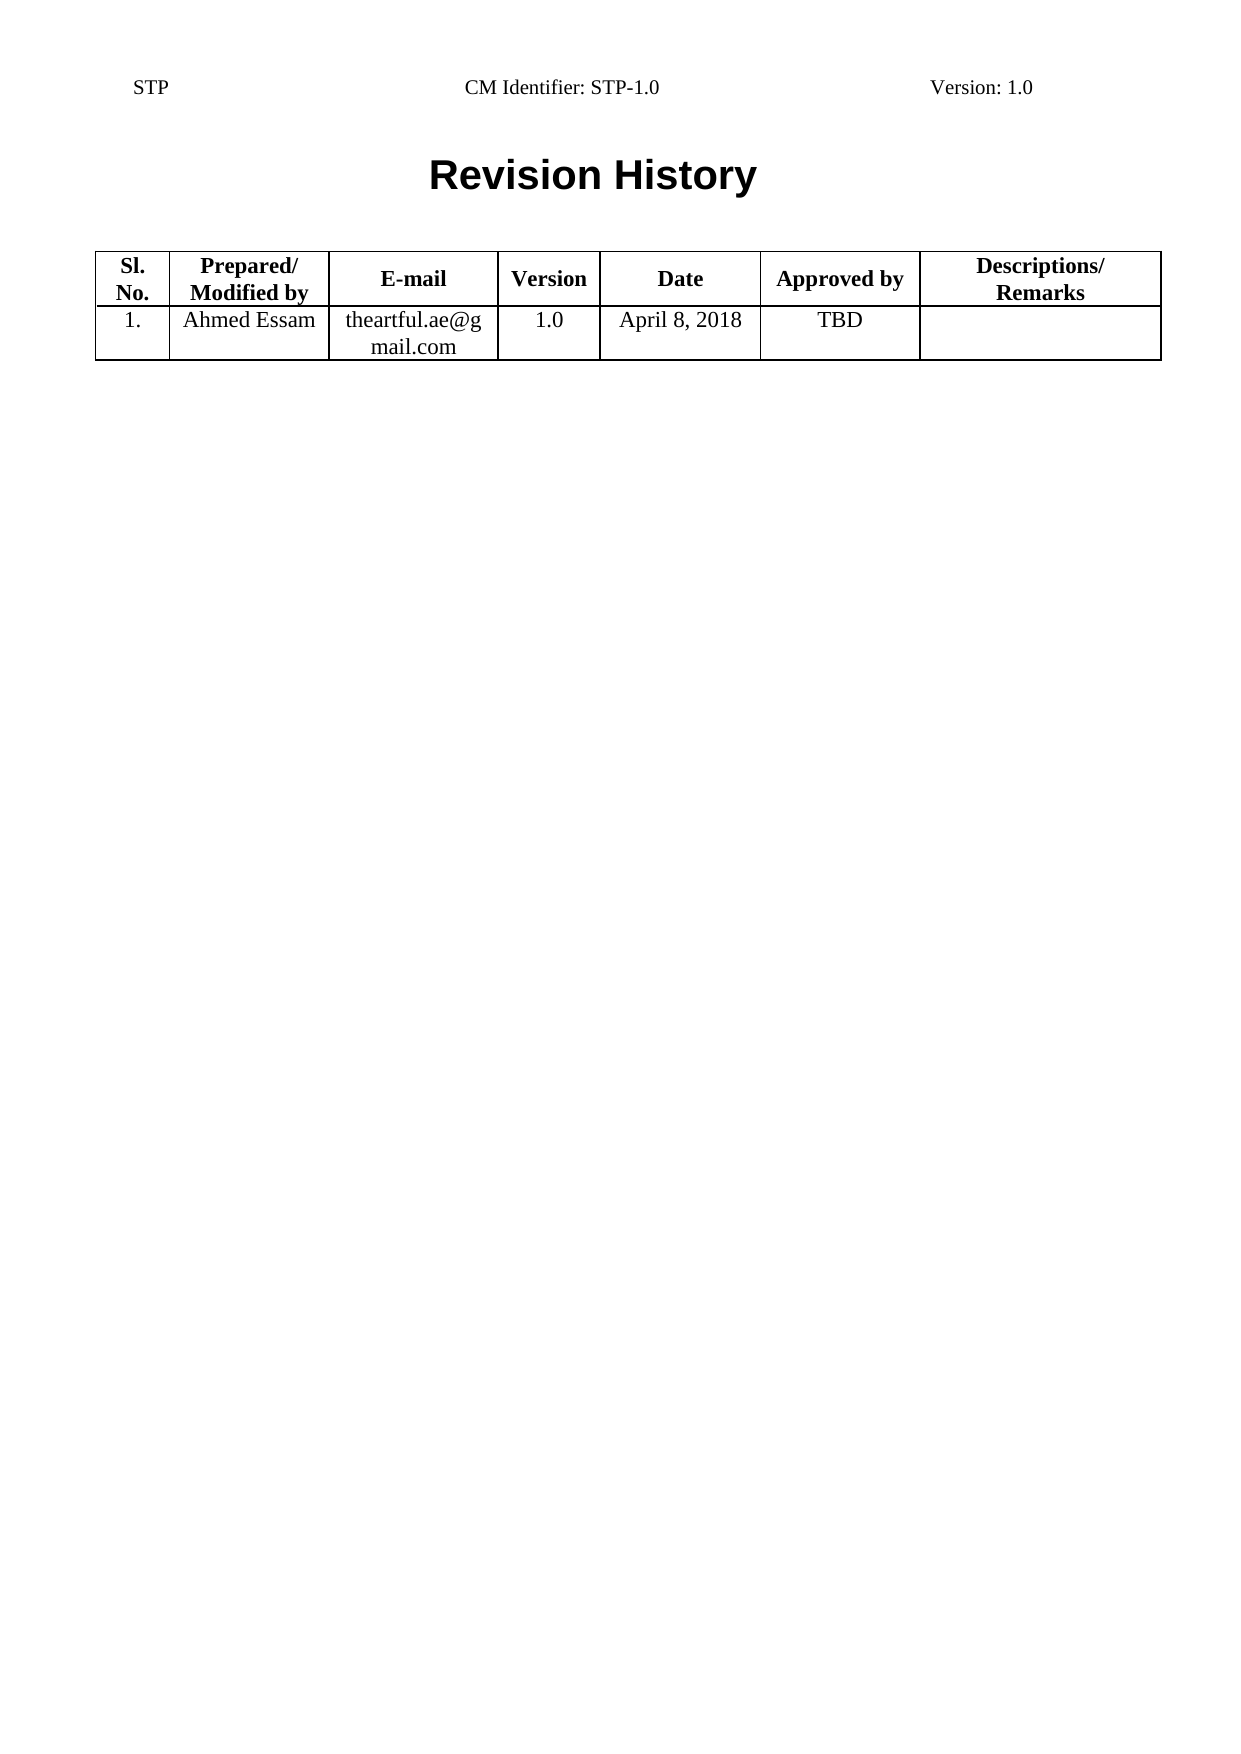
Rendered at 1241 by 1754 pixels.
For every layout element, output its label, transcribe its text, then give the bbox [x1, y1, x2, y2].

table_header Sl. No. [96, 252, 169, 305]
table_cell TBD [761, 307, 919, 359]
table_header Approved by [761, 252, 919, 305]
table_header Date [601, 252, 760, 305]
subtitle Revision History [133, 150, 1053, 198]
table_cell Ahmed Essam [170, 307, 328, 359]
table_cell [921, 307, 1160, 359]
table_cell 1. [96, 306, 169, 359]
table_header E-mail [330, 252, 497, 305]
table_cell theartful.ae@gmail.com [330, 307, 497, 359]
table_header Descriptions/ Remarks [921, 252, 1160, 305]
table_cell 1.0 [499, 307, 599, 359]
table_header Prepared/ Modified by [170, 252, 328, 305]
table_header Version [499, 252, 599, 305]
table_cell April 8, 2018 [601, 307, 760, 359]
